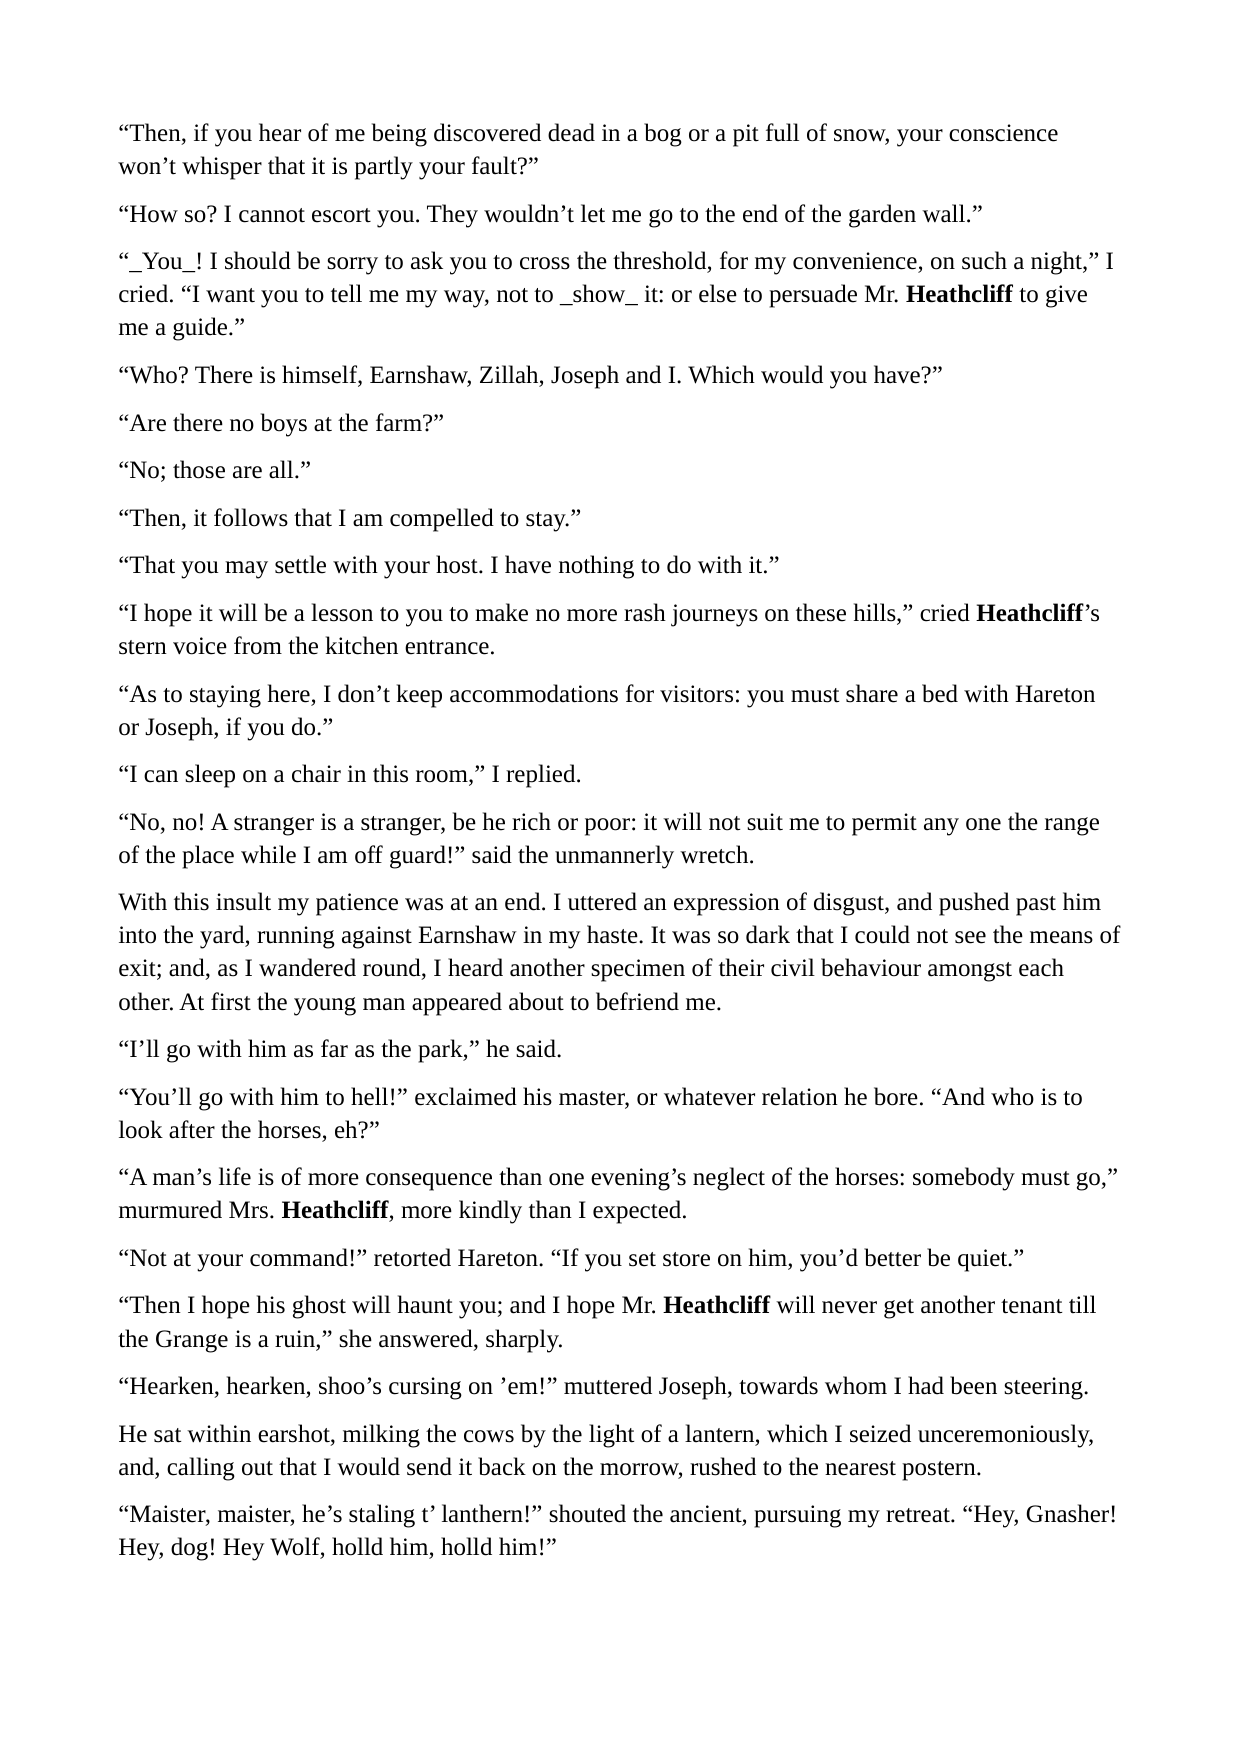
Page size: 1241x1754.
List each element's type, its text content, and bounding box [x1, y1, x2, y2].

text “Who? There is himself, Earnshaw, Zillah, Joseph and I. Which would you have?” [118, 360, 1122, 389]
text “I’ll go with him as far as the park,” he said. [118, 1034, 1122, 1063]
text “That you may settle with your host. I have nothing to do with it.” [118, 550, 1122, 579]
text With this insult my patience was at an end. I uttered an expression of disgust, and pushed past him into the yard, running against Earnshaw in my haste. It was so dark that I could not see the means of exit; and, as I wandered round, I heard another specimen of their civil behaviour amongst each other. At first the young man appeared about to befriend me. [118, 887, 1122, 1015]
text “Hearken, hearken, shoo’s cursing on ’em!” muttered Joseph, towards whom I had been steering. [118, 1371, 1122, 1400]
text “Then, if you hear of me being discovered dead in a bog or a pit full of snow, your conscience won’t whisper that it is partly your fault?” [118, 118, 1122, 180]
text “As to staying here, I don’t keep accommodations for visitors: you must share a bed with Hareton or Joseph, if you do.” [118, 679, 1122, 740]
text “Are there no boys at the farm?” [118, 408, 1122, 436]
text “I can sleep on a chair in this room,” I replied. [118, 759, 1122, 788]
text “No, no! A stranger is a stranger, be he rich or poor: it will not suit me to permit any one the range of the place while I am off guard!” said the unmannerly wretch. [118, 807, 1122, 869]
text “_You_! I should be sorry to ask you to cross the threshold, for my convenience, on such a night,” I cried. “I want you to tell me my way, not to _show_ it: or else to persuade Mr. Heathcliff to give me a guide.” [118, 246, 1122, 341]
text “No; those are all.” [118, 455, 1122, 484]
text “Then, it follows that I am compelled to stay.” [118, 503, 1122, 532]
text “A man’s life is of more consequence than one evening’s neglect of the horses: somebody must go,” murmured Mrs. Heathcliff, more kindly than I expected. [118, 1162, 1122, 1224]
text “I hope it will be a lesson to you to make no more rash journeys on these hills,” cried Heathcliff’s stern voice from the kitchen entrance. [118, 598, 1122, 660]
text “You’ll go with him to hell!” exclaimed his master, or whatever relation he bore. “And who is to look after the horses, eh?” [118, 1082, 1122, 1143]
text “Not at your command!” retorted Hareton. “If you set store on him, you’d better be quiet.” [118, 1243, 1122, 1272]
text He sat within earshot, milking the cows by the light of a lantern, which I seized unceremoniously, and, calling out that I would send it back on the morrow, rushed to the nearest postern. [118, 1419, 1122, 1481]
text “Then I hope his ghost will haunt you; and I hope Mr. Heathcliff will never get another tenant till the Grange is a ruin,” she answered, sharply. [118, 1291, 1122, 1352]
text “Maister, maister, he’s staling t’ lanthern!” shouted the ancient, pursuing my retreat. “Hey, Gnasher! Hey, dog! Hey Wolf, holld him, holld him!” [118, 1499, 1122, 1561]
text “How so? I cannot escort you. They wouldn’t let me go to the end of the garden wall.” [118, 199, 1122, 227]
